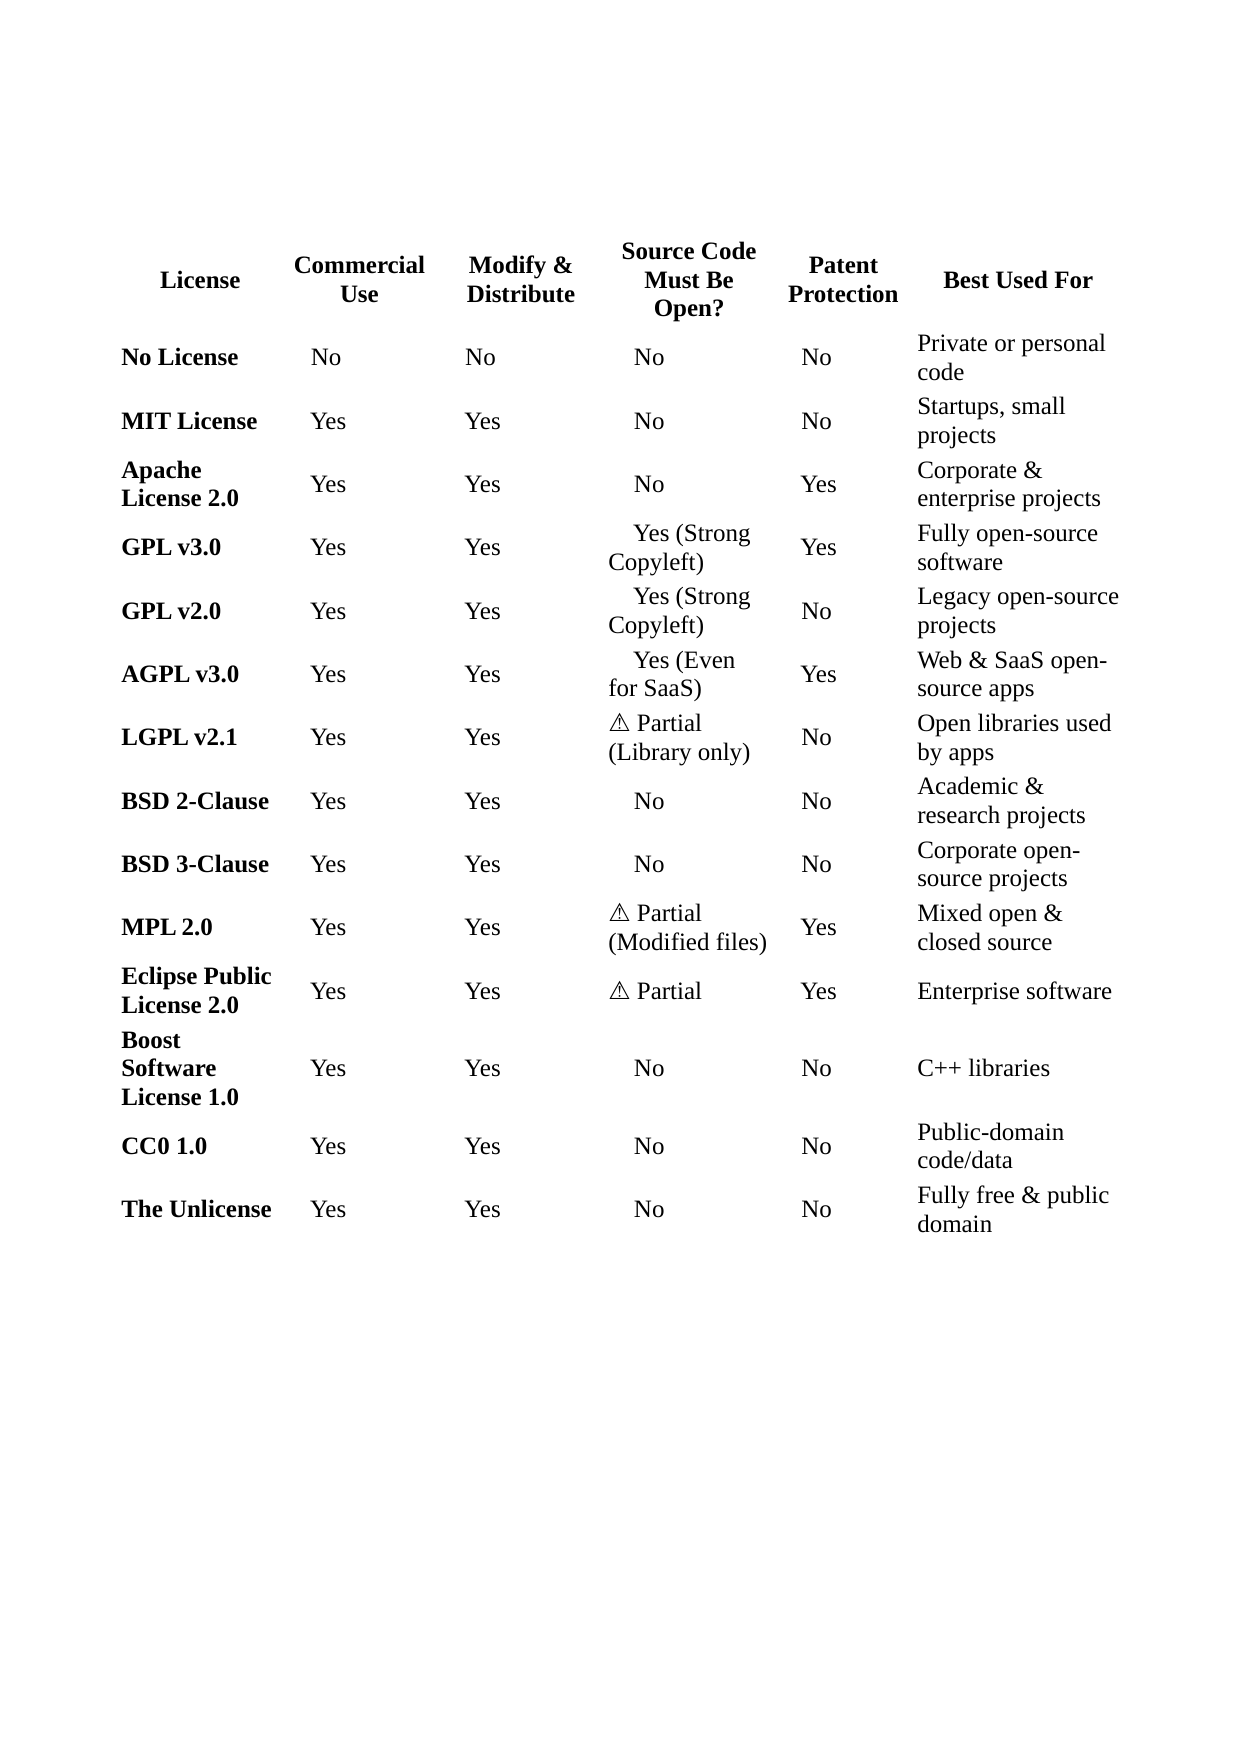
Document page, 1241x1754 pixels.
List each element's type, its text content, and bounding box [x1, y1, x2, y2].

table_cell Web & SaaS open-source apps [914, 642, 1122, 705]
table_cell ⚠️ Partial (Library only) [605, 705, 772, 768]
table_cell ❌ No [605, 1177, 772, 1241]
table_cell ✅ Yes [282, 515, 436, 578]
table_cell ❌ No [773, 705, 914, 768]
table_cell MPL 2.0 [118, 895, 282, 958]
table_cell ❌ No [773, 1177, 914, 1241]
table_cell ❌ No [773, 1114, 914, 1177]
table_cell The Unlicense [118, 1177, 282, 1241]
table_cell Fully open-source software [914, 515, 1122, 578]
table_cell Academic & research projects [914, 769, 1122, 832]
table_cell Startups, small projects [914, 389, 1122, 452]
table_cell Fully free & public domain [914, 1177, 1122, 1241]
table_cell ✅ Yes [282, 832, 436, 895]
table_cell ✅ Yes [436, 705, 605, 768]
table_cell BSD 2-Clause [118, 769, 282, 832]
table_cell ❌ No [773, 832, 914, 895]
table_cell ✅ Yes [436, 579, 605, 642]
table_cell ✅ Yes [282, 389, 436, 452]
table_cell Boost Software License 1.0 [118, 1022, 282, 1114]
table_cell ❌ No [773, 579, 914, 642]
table_cell ❌ No [605, 389, 772, 452]
table_cell MIT License [118, 389, 282, 452]
table_cell ⚠️ Partial (Modified files) [605, 895, 772, 958]
table_cell ✅ Yes [436, 1177, 605, 1241]
table_cell ✅ Yes [436, 452, 605, 515]
table_cell ✅ Yes (Strong Copyleft) [605, 579, 772, 642]
table_cell ✅ Yes (Strong Copyleft) [605, 515, 772, 578]
table_cell Public-domain code/data [914, 1114, 1122, 1177]
table_cell ✅ Yes [282, 705, 436, 768]
table_cell ❌ No [605, 1114, 772, 1177]
table_cell ⚠️ Partial [605, 959, 772, 1022]
table_cell C++ libraries [914, 1022, 1122, 1114]
table_cell LGPL v2.1 [118, 705, 282, 768]
table_cell ❌ No [773, 389, 914, 452]
table_cell ✅ Yes [282, 452, 436, 515]
table_cell ✅ Yes [282, 769, 436, 832]
table_cell ✅ Yes [436, 832, 605, 895]
table_header Source Code Must Be Open? [605, 233, 772, 325]
table_cell Apache License 2.0 [118, 452, 282, 515]
table_cell No License [118, 325, 282, 388]
table_header Patent Protection [773, 233, 914, 325]
table_cell GPL v2.0 [118, 579, 282, 642]
table_cell ✅ Yes [436, 389, 605, 452]
table_header Modify & Distribute [436, 233, 605, 325]
table_cell Enterprise software [914, 959, 1122, 1022]
table_cell Corporate & enterprise projects [914, 452, 1122, 515]
table_cell ✅ Yes [436, 895, 605, 958]
table_cell CC0 1.0 [118, 1114, 282, 1177]
table_cell ❌ No [605, 1022, 772, 1114]
table_cell ❌ No [773, 769, 914, 832]
table_cell ✅ Yes [436, 515, 605, 578]
table_cell AGPL v3.0 [118, 642, 282, 705]
table_cell ✅ Yes [282, 579, 436, 642]
table_cell Corporate open-source projects [914, 832, 1122, 895]
table_cell Eclipse Public License 2.0 [118, 959, 282, 1022]
table_cell Open libraries used by apps [914, 705, 1122, 768]
table_cell ✅ Yes (Even for SaaS) [605, 642, 772, 705]
table_cell ❌ No [605, 325, 772, 388]
table_cell ✅ Yes [773, 515, 914, 578]
table_cell ❌ No [282, 325, 436, 388]
table_cell ✅ Yes [773, 452, 914, 515]
table_cell ✅ Yes [282, 1022, 436, 1114]
table_cell ❌ No [773, 1022, 914, 1114]
table_cell BSD 3-Clause [118, 832, 282, 895]
table_header Best Used For [914, 233, 1122, 325]
table_cell ❌ No [605, 832, 772, 895]
table_cell ✅ Yes [282, 959, 436, 1022]
table_cell ✅ Yes [282, 895, 436, 958]
table_cell ❌ No [605, 769, 772, 832]
table_cell ❌ No [436, 325, 605, 388]
table_cell Mixed open & closed source [914, 895, 1122, 958]
table_cell ✅ Yes [436, 1114, 605, 1177]
table_cell Legacy open-source projects [914, 579, 1122, 642]
table_cell ❌ No [773, 325, 914, 388]
table_cell ✅ Yes [436, 1022, 605, 1114]
table_cell Private or personal code [914, 325, 1122, 388]
table_cell ✅ Yes [773, 895, 914, 958]
table_cell ✅ Yes [436, 959, 605, 1022]
table_cell ❌ No [605, 452, 772, 515]
table_cell ✅ Yes [282, 1114, 436, 1177]
table_cell GPL v3.0 [118, 515, 282, 578]
table_cell ✅ Yes [436, 642, 605, 705]
table_header License [118, 233, 282, 325]
table_header Commercial Use [282, 233, 436, 325]
table_cell ✅ Yes [773, 959, 914, 1022]
table_cell ✅ Yes [282, 1177, 436, 1241]
table_cell ✅ Yes [436, 769, 605, 832]
table_cell ✅ Yes [773, 642, 914, 705]
table_cell ✅ Yes [282, 642, 436, 705]
